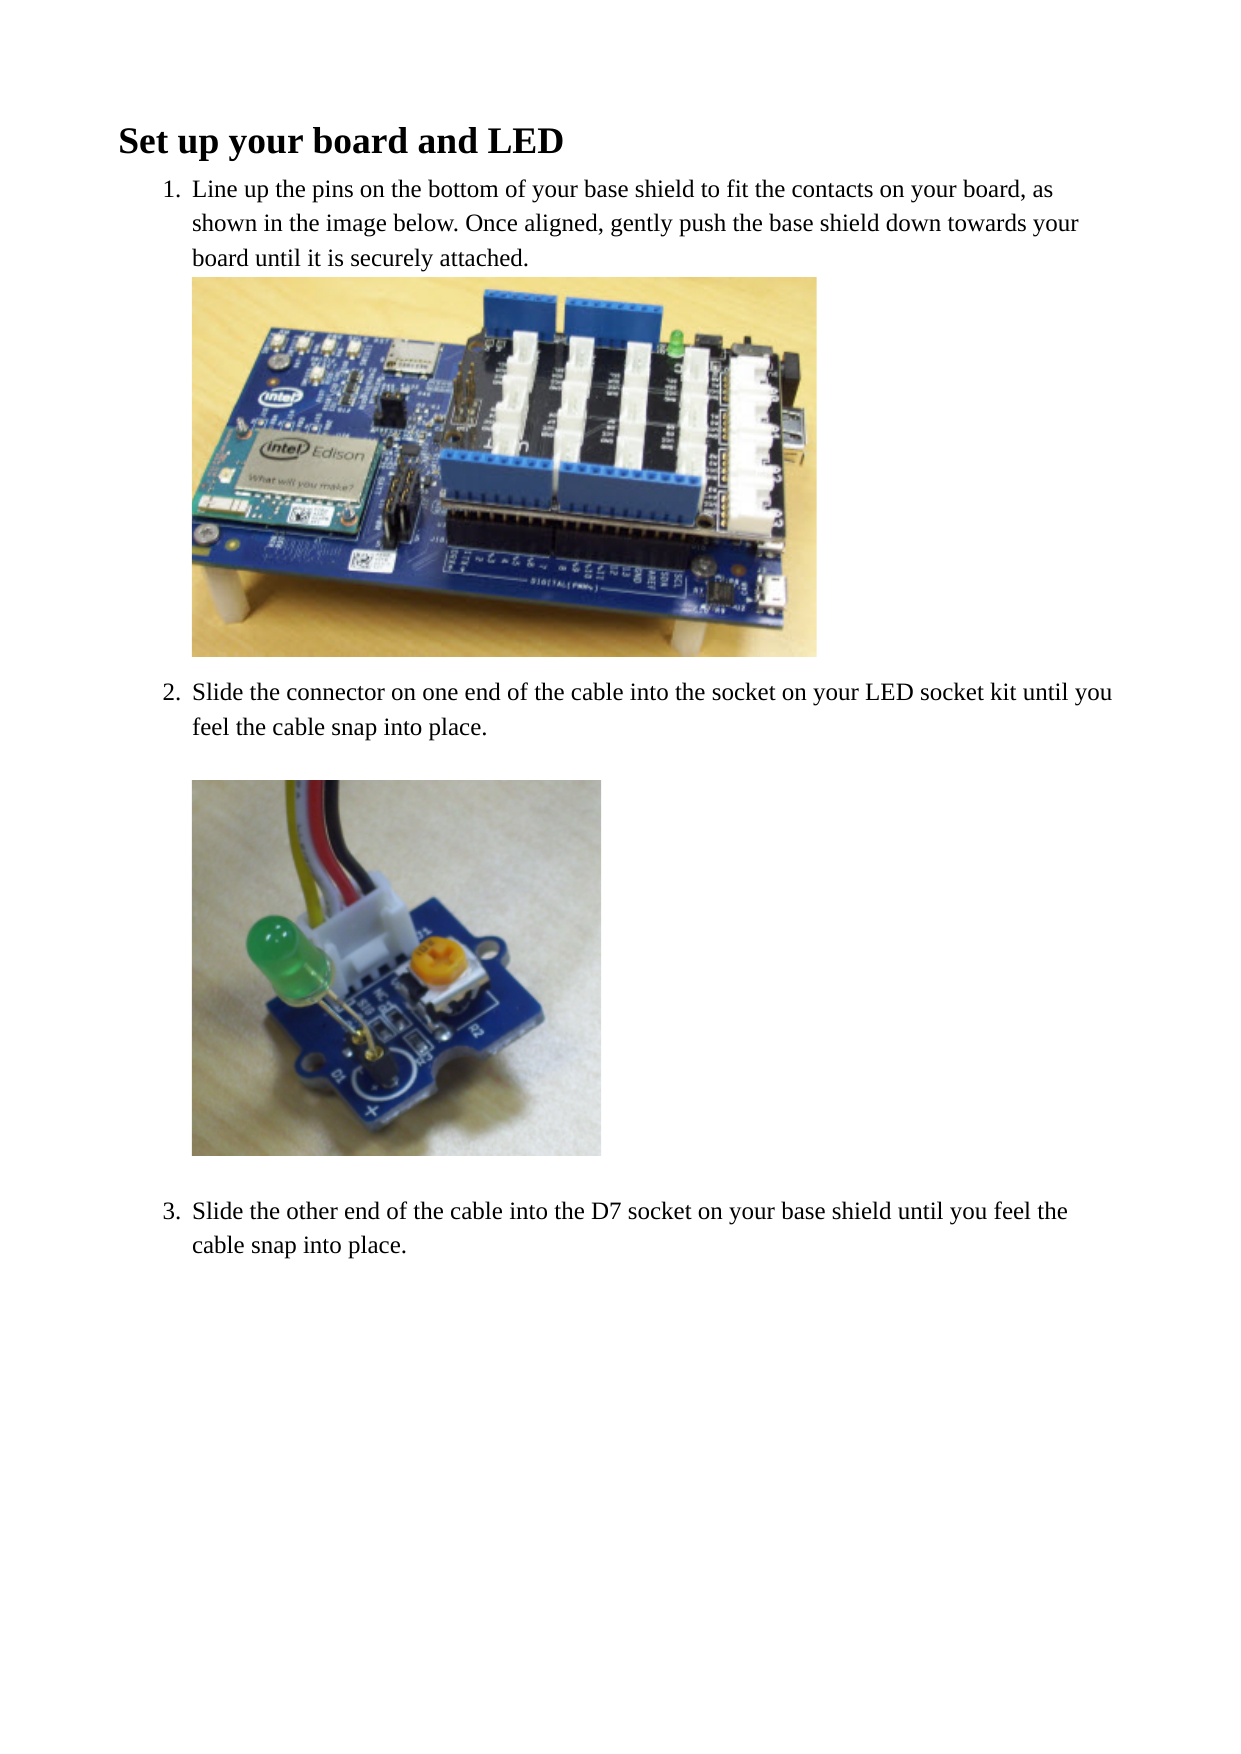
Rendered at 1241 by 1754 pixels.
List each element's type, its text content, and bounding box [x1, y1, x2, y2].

list Slide the other end of the cable into the D7 socket on your base shield until you feel the cable snap into place. [162, 1196, 1122, 1259]
subtitle Set up your board and LED [118, 118, 1122, 161]
list Line up the pins on the bottom of your base shield to fit the contacts on your board, as shown in the image below. Once aligned, gently push the base shield down towards your board until it is securely attached. [162, 174, 1122, 657]
picture [191, 780, 602, 1156]
picture [191, 277, 817, 657]
list Slide the connector on one end of the cable into the socket on your LED socket kit until you feel the cable snap into place. [162, 677, 1122, 1190]
